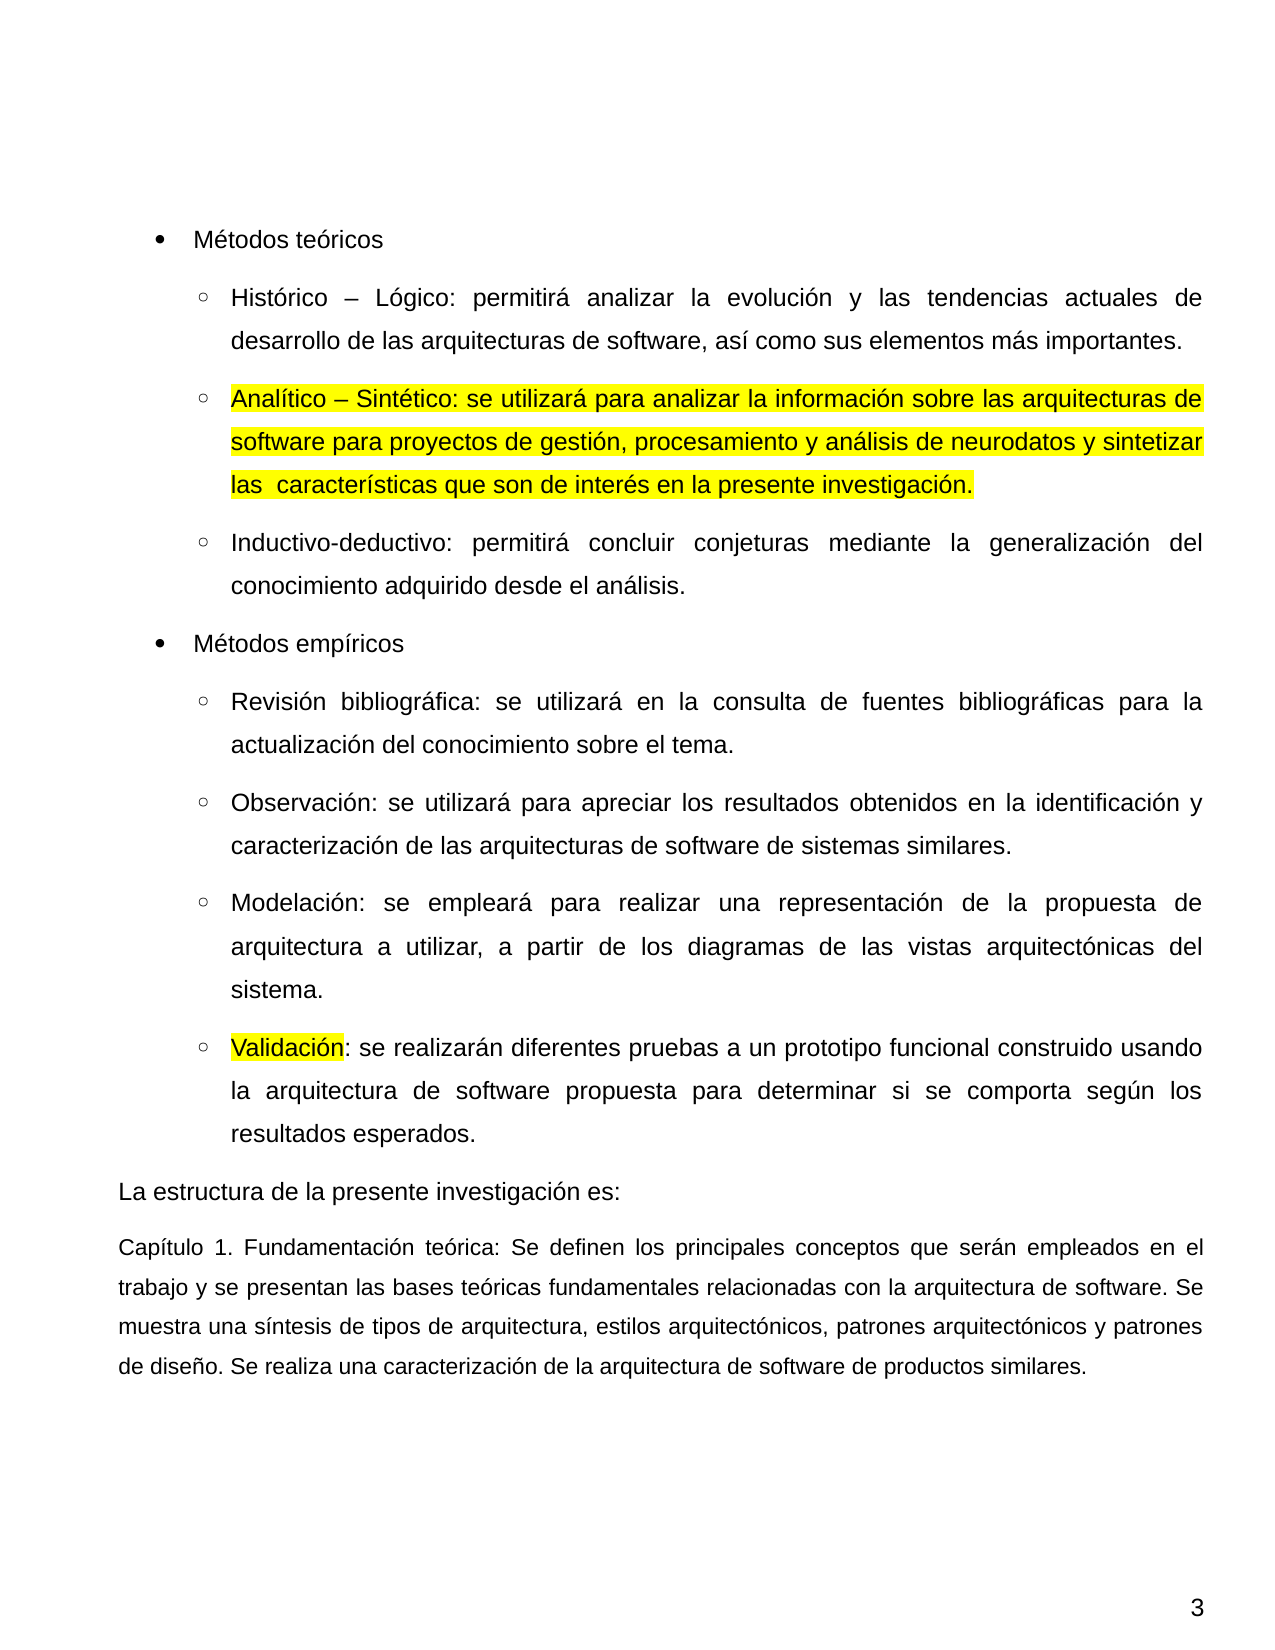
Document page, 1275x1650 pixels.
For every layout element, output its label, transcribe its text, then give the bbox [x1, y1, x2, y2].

list Histórico – Lógico: permitirá analizar la evolución y las tendencias actuales de desarrollo de las arquitecturas de software, así como sus elementos más importantes. [193, 283, 1204, 355]
list Validación: se realizarán diferentes pruebas a un prototipo funcional construido usando la arquitectura de software propuesta para determinar si se comporta según los resultados esperados. [193, 1032, 1204, 1148]
list Revisión bibliográfica: se utilizará en la consulta de fuentes bibliográficas para la actualización del conocimiento sobre el tema. [193, 687, 1204, 758]
list Modelación: se empleará para realizar una representación de la propuesta de arquitectura a utilizar, a partir de los diagramas de las vistas arquitectónicas del sistema. [193, 888, 1204, 1003]
list Métodos teóricos [156, 225, 1204, 254]
list Inductivo-deductivo: permitirá concluir conjeturas mediante la generalización del conocimiento adquirido desde el análisis. [193, 528, 1204, 600]
list Analítico – Sintético: se utilizará para analizar la información sobre las arquitecturas de software para proyectos de gestión, procesamiento y análisis de neurodatos y sintetizar las características que son de interés en la presente investigación. [193, 384, 1204, 499]
text Capítulo 1. Fundamentación teórica: Se definen los principales conceptos que serán empleados en el trabajo y se presentan las bases teóricas fundamentales relacionadas con la arquitectura de software. Se muestra una síntesis de tipos de arquitectura, estilos arquitectónicos, patrones arquitectónicos y patrones de diseño. Se realiza una caracterización de la arquitectura de software de productos similares. [118, 1234, 1204, 1379]
list Métodos empíricos [156, 629, 1204, 658]
text La estructura de la presente investigación es: [118, 1177, 1204, 1205]
list Observación: se utilizará para apreciar los resultados obtenidos en la identificación y caracterización de las arquitecturas de software de sistemas similares. [193, 787, 1204, 859]
